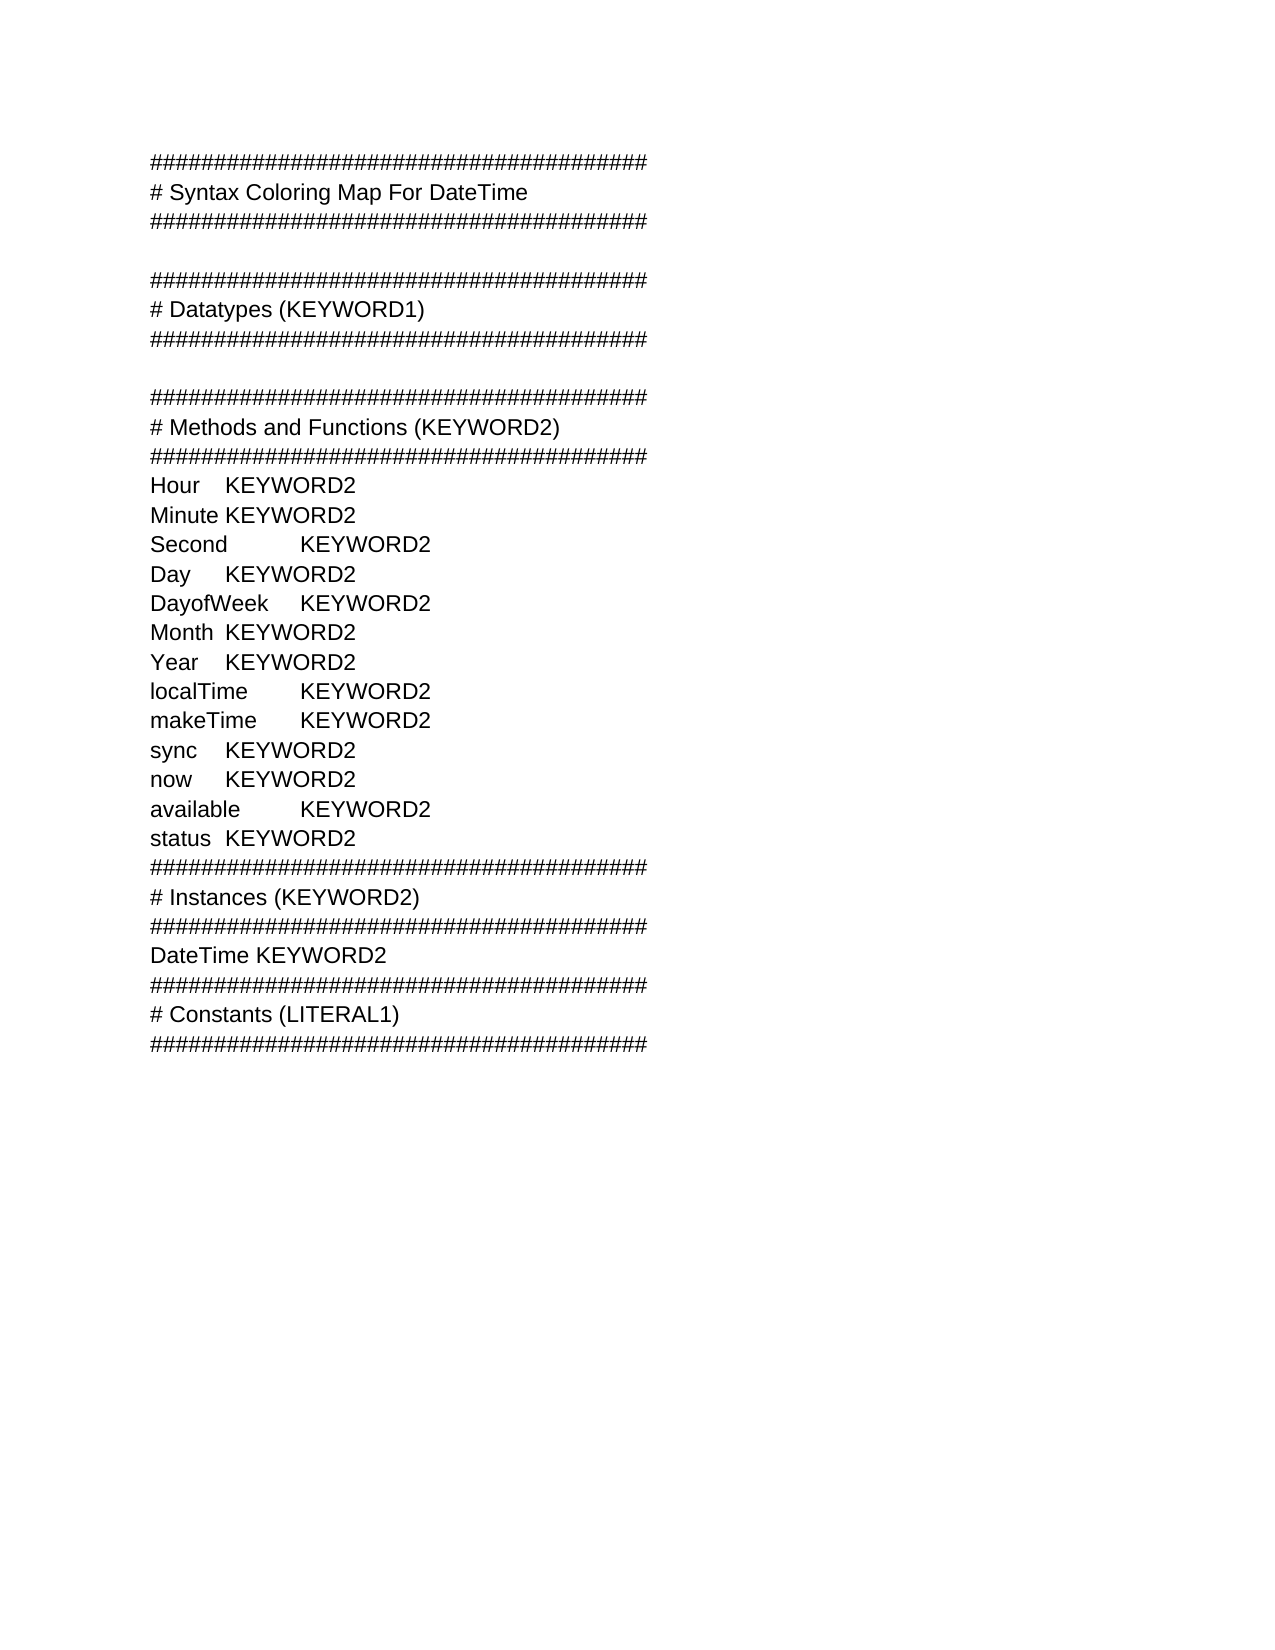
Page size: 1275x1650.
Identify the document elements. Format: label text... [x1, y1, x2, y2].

text status KEYWORD2 [150, 826, 1125, 851]
text ####################################### [150, 855, 1125, 881]
text ####################################### [150, 150, 1125, 176]
text DayofWeek KEYWORD2 [150, 591, 1125, 616]
text ####################################### [150, 267, 1125, 293]
text # Methods and Functions (KEYWORD2) [150, 414, 1125, 440]
text Month KEYWORD2 [150, 620, 1125, 646]
text makeTime KEYWORD2 [150, 708, 1125, 734]
text Day KEYWORD2 [150, 561, 1125, 587]
text ####################################### [150, 444, 1125, 469]
text localTime KEYWORD2 [150, 679, 1125, 704]
text # Syntax Coloring Map For DateTime [150, 179, 1125, 205]
text ####################################### [150, 972, 1125, 998]
text # Datatypes (KEYWORD1) [150, 297, 1125, 322]
text ####################################### [150, 385, 1125, 411]
text # Constants (LITERAL1) [150, 1002, 1125, 1027]
text now KEYWORD2 [150, 767, 1125, 792]
text Second KEYWORD2 [150, 532, 1125, 557]
text ####################################### [150, 209, 1125, 234]
text DateTime KEYWORD2 [150, 943, 1125, 969]
text ####################################### [150, 914, 1125, 939]
text sync KEYWORD2 [150, 737, 1125, 763]
text # Instances (KEYWORD2) [150, 884, 1125, 910]
text available KEYWORD2 [150, 796, 1125, 822]
text Minute KEYWORD2 [150, 502, 1125, 528]
text ####################################### [150, 1031, 1125, 1057]
text Year KEYWORD2 [150, 649, 1125, 675]
text Hour KEYWORD2 [150, 473, 1125, 499]
text ####################################### [150, 326, 1125, 352]
